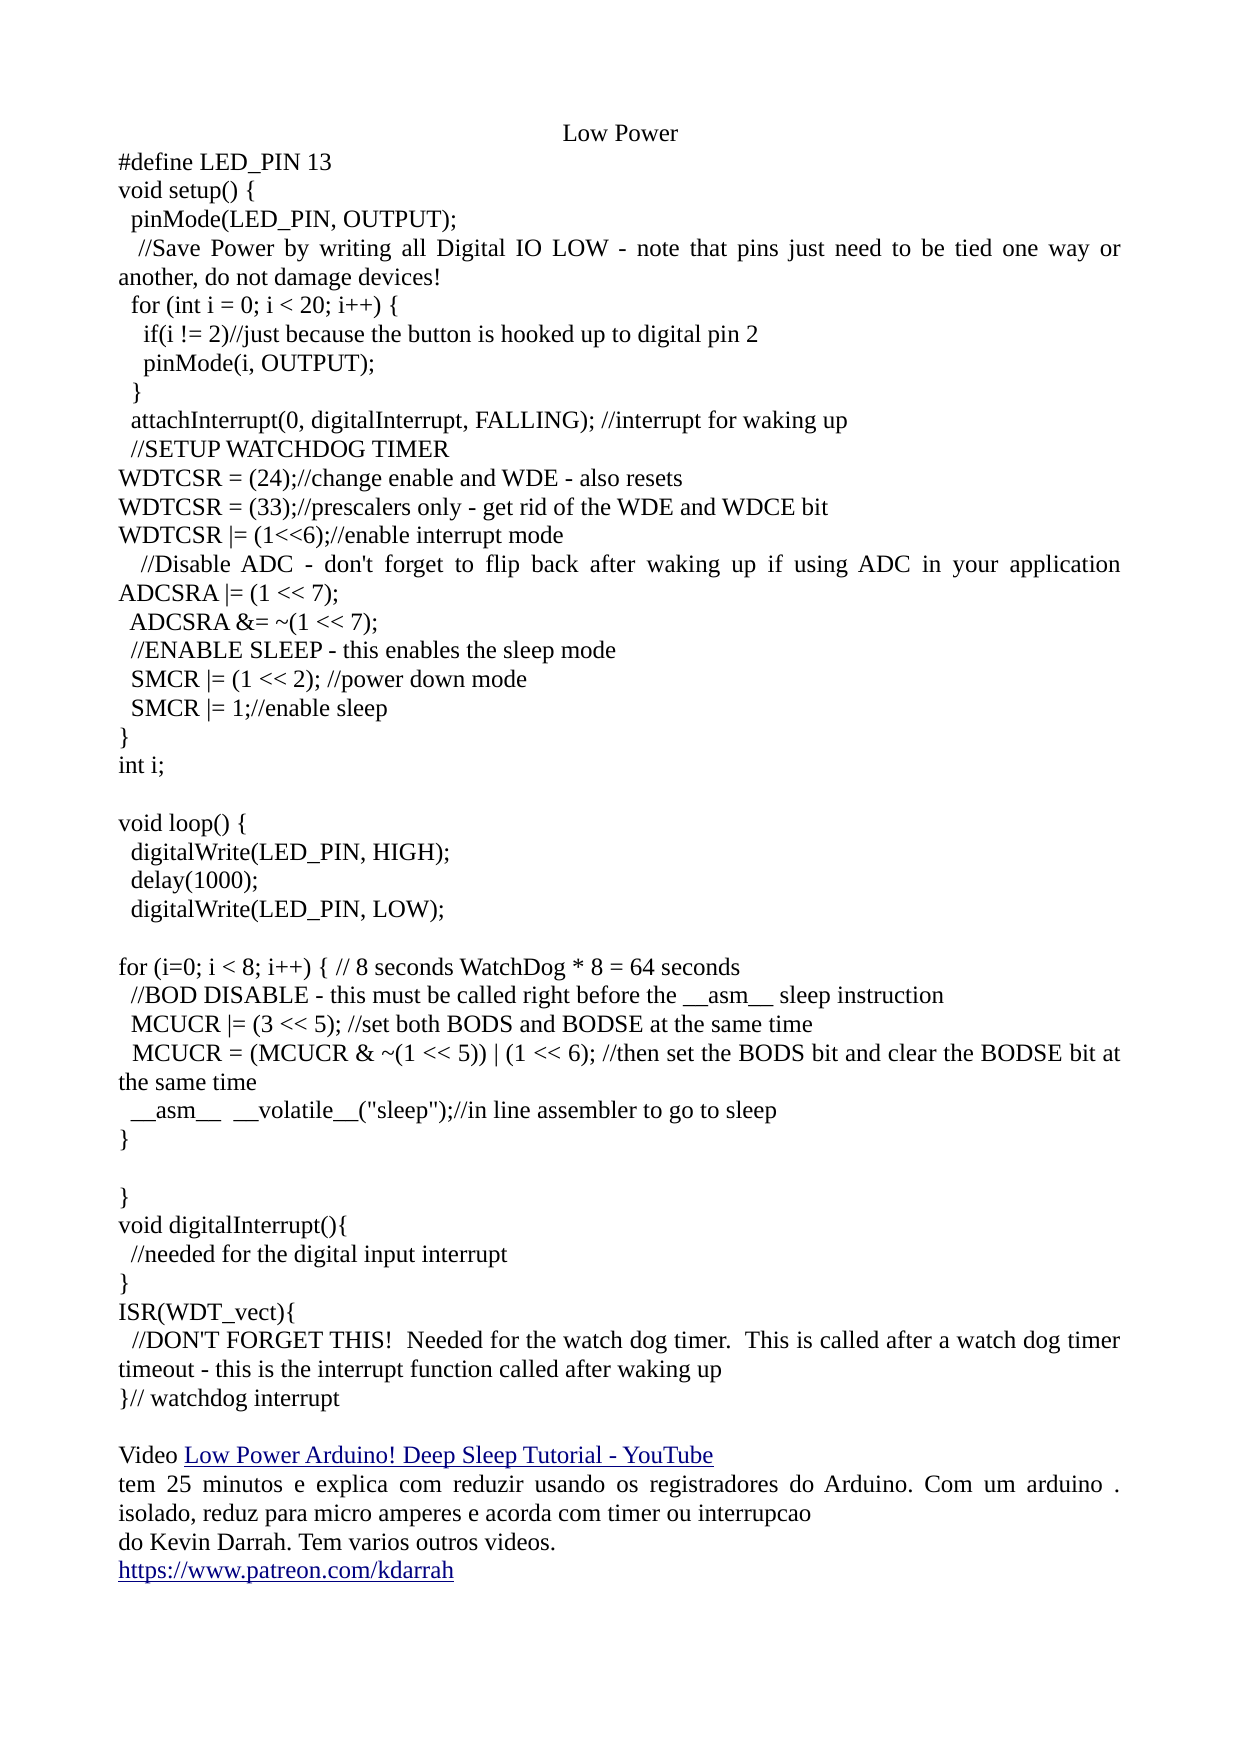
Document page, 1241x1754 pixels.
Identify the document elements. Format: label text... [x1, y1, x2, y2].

text ADCSRA &= ~(1 << 7); [118, 607, 1122, 636]
text } [118, 377, 1122, 406]
text digitalWrite(LED_PIN, HIGH); [118, 837, 1122, 866]
text MCUCR |= (3 << 5); //set both BODS and BODSE at the same time [118, 1009, 1122, 1038]
text //SETUP WATCHDOG TIMER [118, 434, 1122, 463]
text attachInterrupt(0, digitalInterrupt, FALLING); //interrupt for waking up [118, 406, 1122, 434]
text https://www.patreon.com/kdarrah [118, 1556, 1122, 1584]
text //Save Power by writing all Digital IO LOW - note that pins just need to be tied one way or another, do not damage devices! [118, 233, 1122, 291]
text pinMode(i, OUTPUT); [118, 348, 1122, 377]
text SMCR |= 1;//enable sleep [118, 693, 1122, 722]
text } [118, 1182, 1122, 1211]
text }// watchdog interrupt [118, 1383, 1122, 1412]
text WDTCSR |= (1<<6);//enable interrupt mode [118, 521, 1122, 549]
text do Kevin Darrah. Tem varios outros videos. [118, 1527, 1122, 1556]
text //ENABLE SLEEP - this enables the sleep mode [118, 636, 1122, 664]
text WDTCSR = (24);//change enable and WDE - also resets [118, 463, 1122, 492]
text Low Power [118, 118, 1122, 147]
text MCUCR = (MCUCR & ~(1 << 5)) | (1 << 6); //then set the BODS bit and clear the BODSE bit at the same time [118, 1038, 1122, 1096]
text } [118, 722, 1122, 751]
text Video Low Power Arduino! Deep Sleep Tutorial - YouTube [118, 1441, 1122, 1469]
text #define LED_PIN 13 [118, 147, 1122, 176]
text } [118, 1124, 1122, 1153]
text //BOD DISABLE - this must be called right before the __asm__ sleep instruction [118, 981, 1122, 1009]
text delay(1000); [118, 866, 1122, 894]
text //Disable ADC - don't forget to flip back after waking up if using ADC in your application ADCSRA |= (1 << 7); [118, 549, 1122, 607]
text SMCR |= (1 << 2); //power down mode [118, 664, 1122, 693]
text ISR(WDT_vect){ [118, 1297, 1122, 1326]
text __asm__ __volatile__("sleep");//in line assembler to go to sleep [118, 1096, 1122, 1124]
text } [118, 1268, 1122, 1297]
text void digitalInterrupt(){ [118, 1211, 1122, 1239]
text if(i != 2)//just because the button is hooked up to digital pin 2 [118, 319, 1122, 348]
text digitalWrite(LED_PIN, LOW); [118, 894, 1122, 923]
text int i; [118, 751, 1122, 779]
text tem 25 minutos e explica com reduzir usando os registradores do Arduino. Com um arduino . isolado, reduz para micro amperes e acorda com timer ou interrupcao [118, 1469, 1122, 1527]
text //DON'T FORGET THIS! Needed for the watch dog timer. This is called after a watch dog timer timeout - this is the interrupt function called after waking up [118, 1326, 1122, 1383]
text pinMode(LED_PIN, OUTPUT); [118, 204, 1122, 233]
text for (int i = 0; i < 20; i++) { [118, 291, 1122, 319]
text void loop() { [118, 808, 1122, 837]
text //needed for the digital input interrupt [118, 1239, 1122, 1268]
text for (i=0; i < 8; i++) { // 8 seconds WatchDog * 8 = 64 seconds [118, 952, 1122, 981]
text WDTCSR = (33);//prescalers only - get rid of the WDE and WDCE bit [118, 492, 1122, 521]
text void setup() { [118, 176, 1122, 204]
